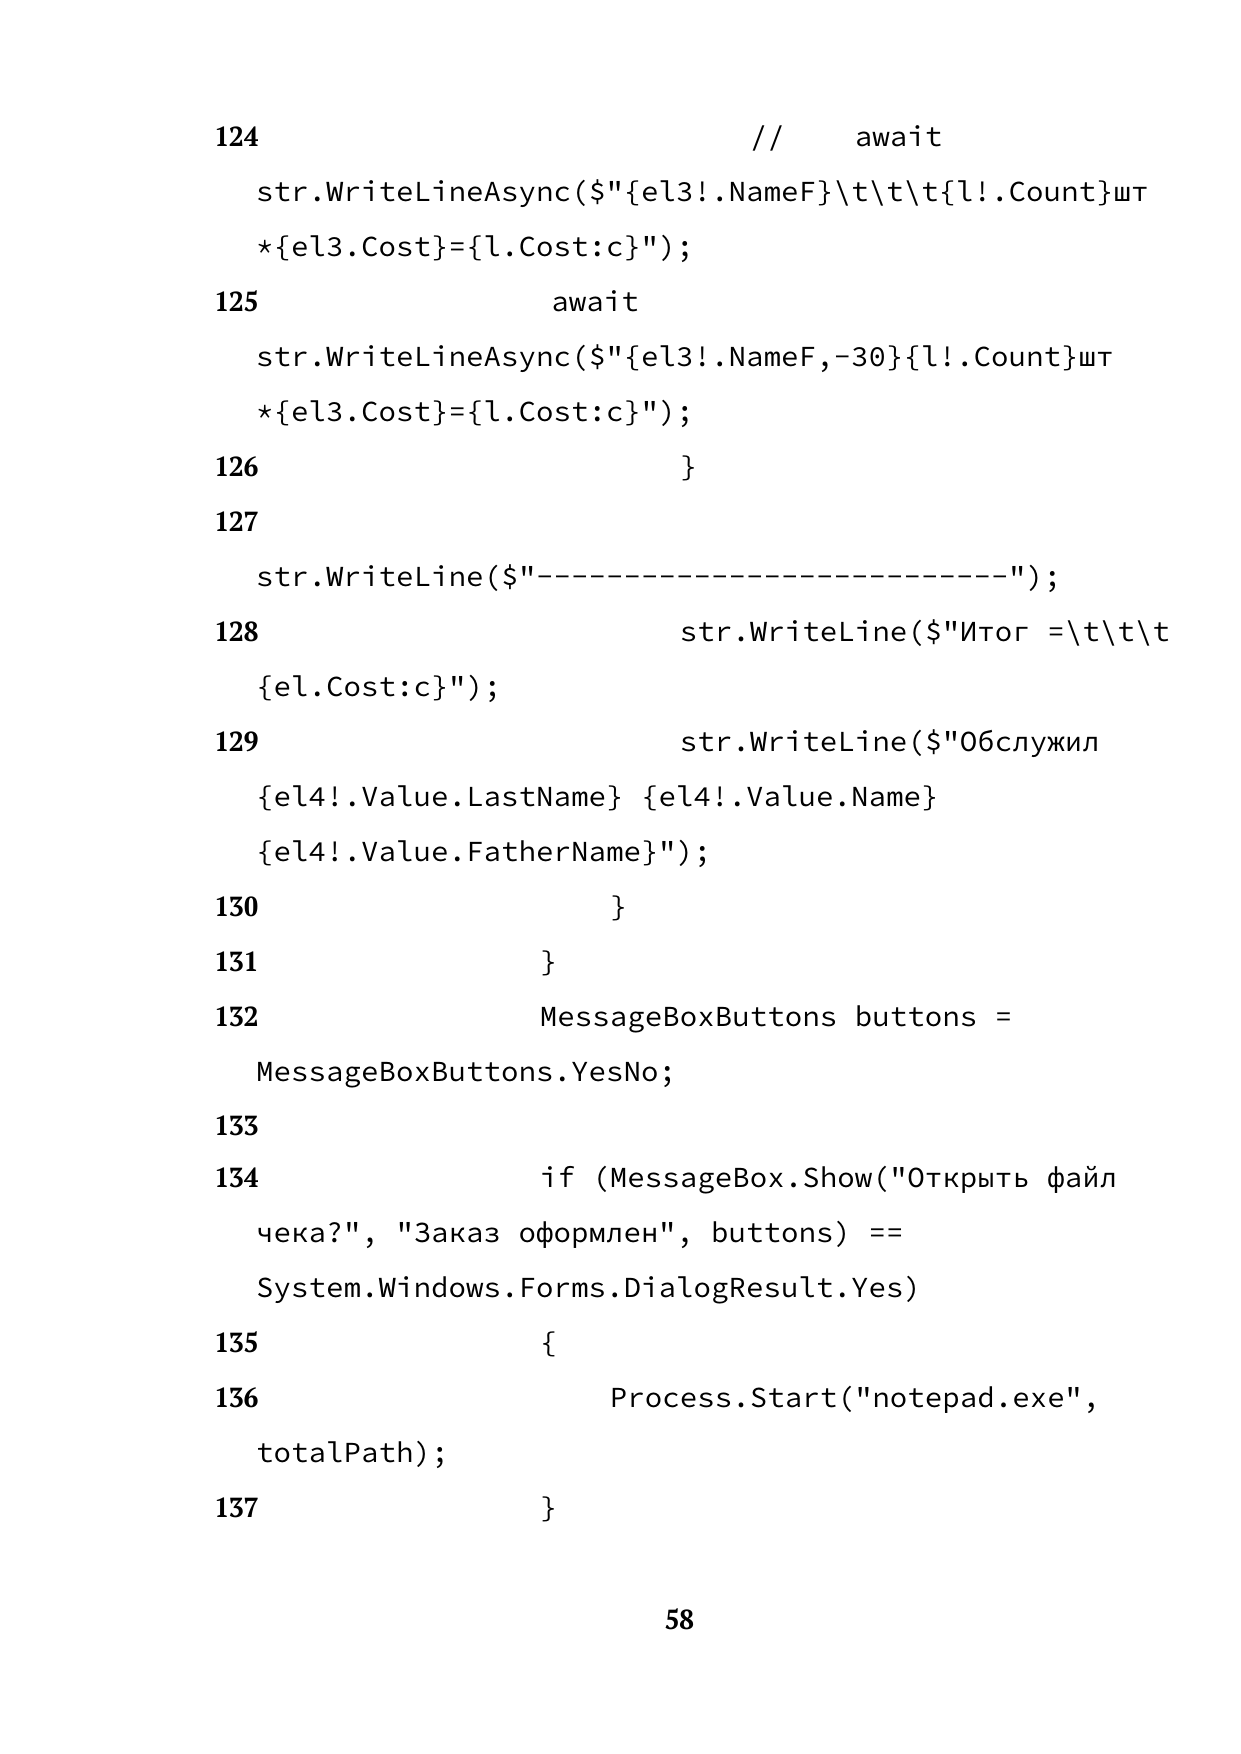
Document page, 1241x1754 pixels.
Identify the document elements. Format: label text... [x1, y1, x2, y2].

list await str.WriteLineAsync($"{el3!.NameF,-30}{l!.Count}шт *{el3.Cost}={l.Cost:c}"); [214, 283, 1181, 430]
list Process.Start("notepad.exe", totalPath); [214, 1378, 1181, 1470]
list str.WriteLine($"---------------------------"); [214, 503, 1181, 595]
list } [214, 888, 1181, 925]
list { [214, 1323, 1181, 1360]
list if (MessageBox.Show("Открыть файл чека?", "Заказ оформлен", buttons) == System.Windows.Forms.DialogResult.Yes) [214, 1158, 1181, 1305]
list MessageBoxButtons buttons = MessageBoxButtons.YesNo; [214, 998, 1181, 1090]
list str.WriteLine($"Обслужил {el4!.Value.LastName} {el4!.Value.Name} {el4!.Value.FatherName}"); [214, 723, 1181, 870]
list } [214, 943, 1181, 980]
list } [214, 448, 1181, 485]
list } [214, 1488, 1181, 1525]
list // await str.WriteLineAsync($"{el3!.NameF}\t\t\t{l!.Count}шт *{el3.Cost}={l.Cost:c}"); [214, 118, 1181, 265]
list str.WriteLine($"Итог =\t\t\t {el.Cost:c}"); [214, 613, 1181, 705]
